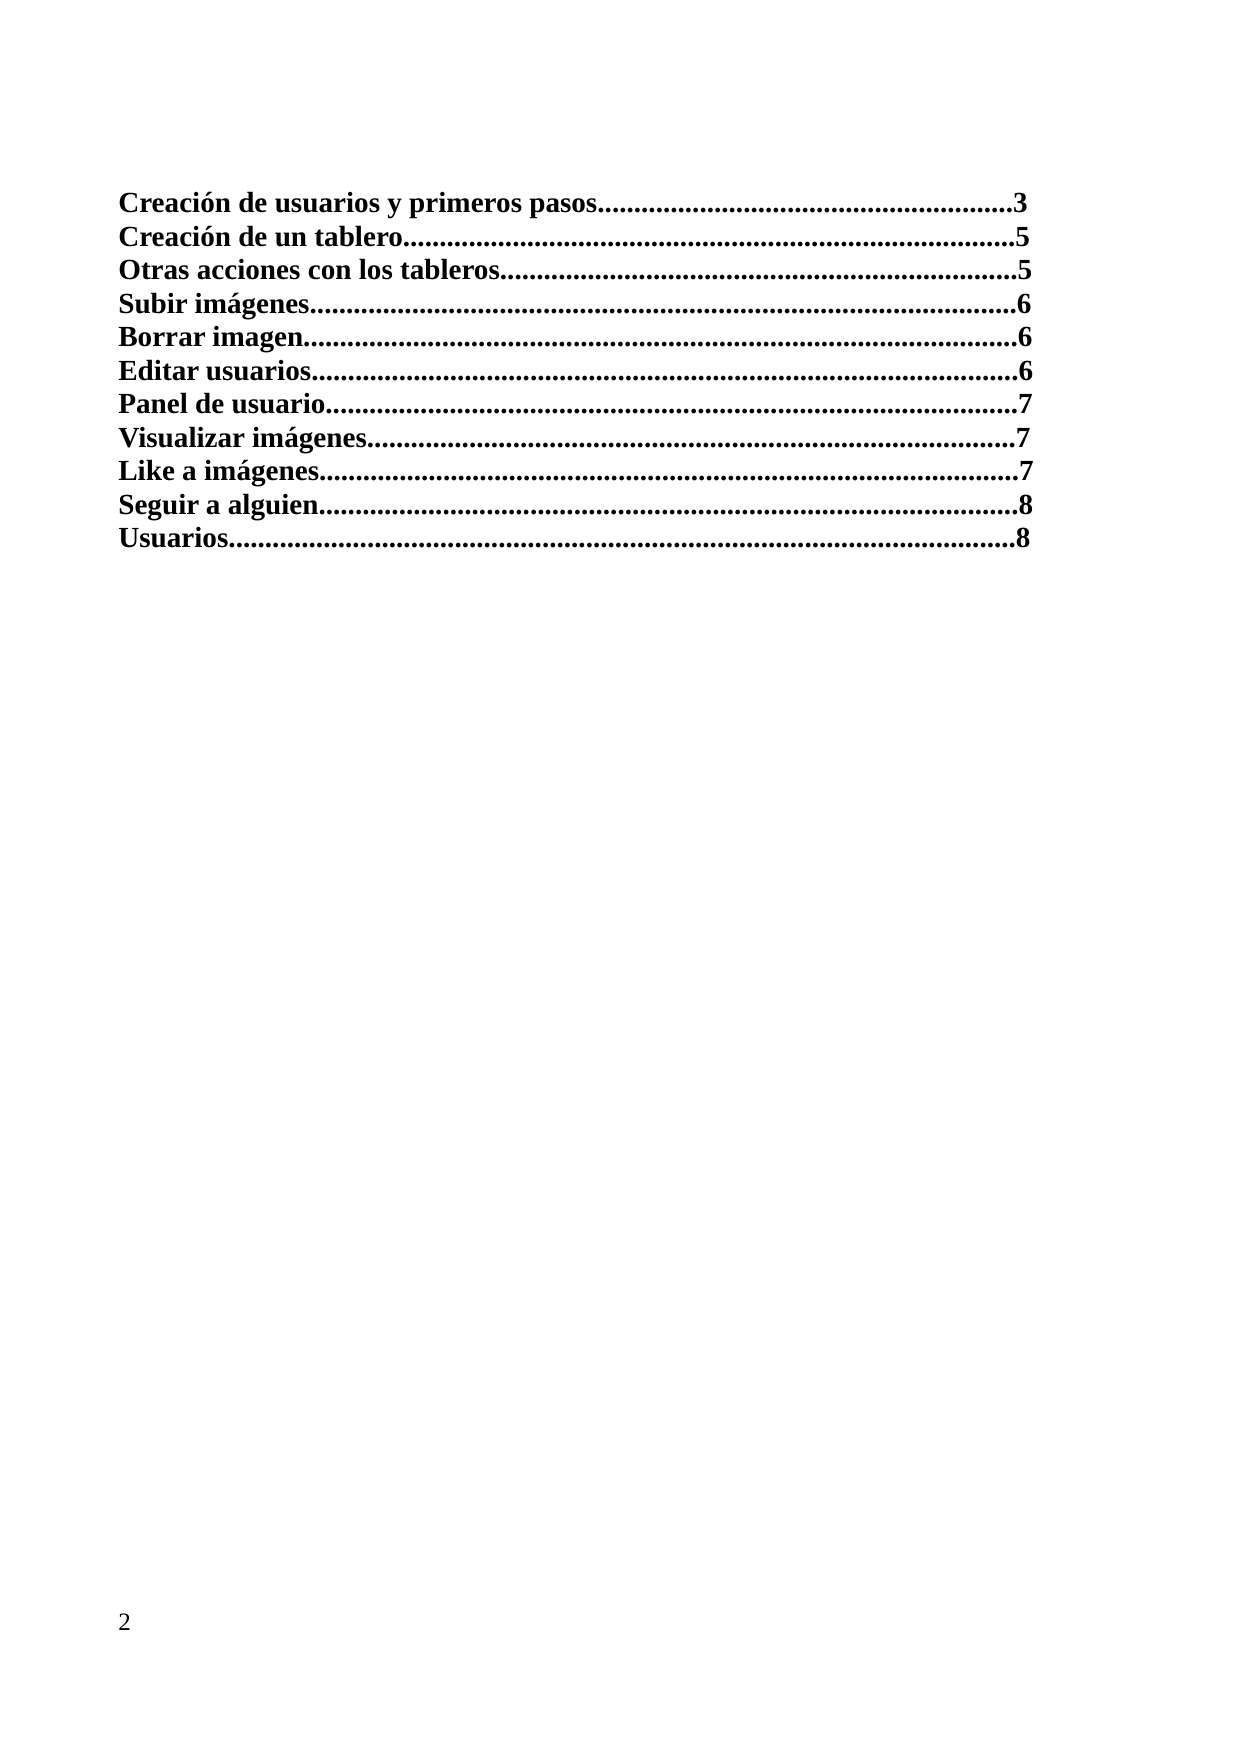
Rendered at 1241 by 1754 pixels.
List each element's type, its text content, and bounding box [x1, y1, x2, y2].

text Subir imágenes.................................................................................................6 [118, 286, 1122, 319]
text Creación de usuarios y primeros pasos.........................................................3 [118, 185, 1122, 219]
text Borrar imagen..................................................................................................6 [118, 319, 1122, 353]
text Otras acciones con los tableros.......................................................................5 [118, 252, 1122, 286]
text Visualizar imágenes.........................................................................................7 [118, 420, 1122, 453]
text Editar usuarios.................................................................................................6 [118, 353, 1122, 386]
text Panel de usuario...............................................................................................7 [118, 386, 1122, 420]
text Like a imágenes................................................................................................7 [118, 453, 1122, 487]
text Usuarios............................................................................................................8 [118, 521, 1122, 554]
text Seguir a alguien................................................................................................8 [118, 487, 1122, 521]
text Creación de un tablero....................................................................................5 [118, 219, 1122, 252]
